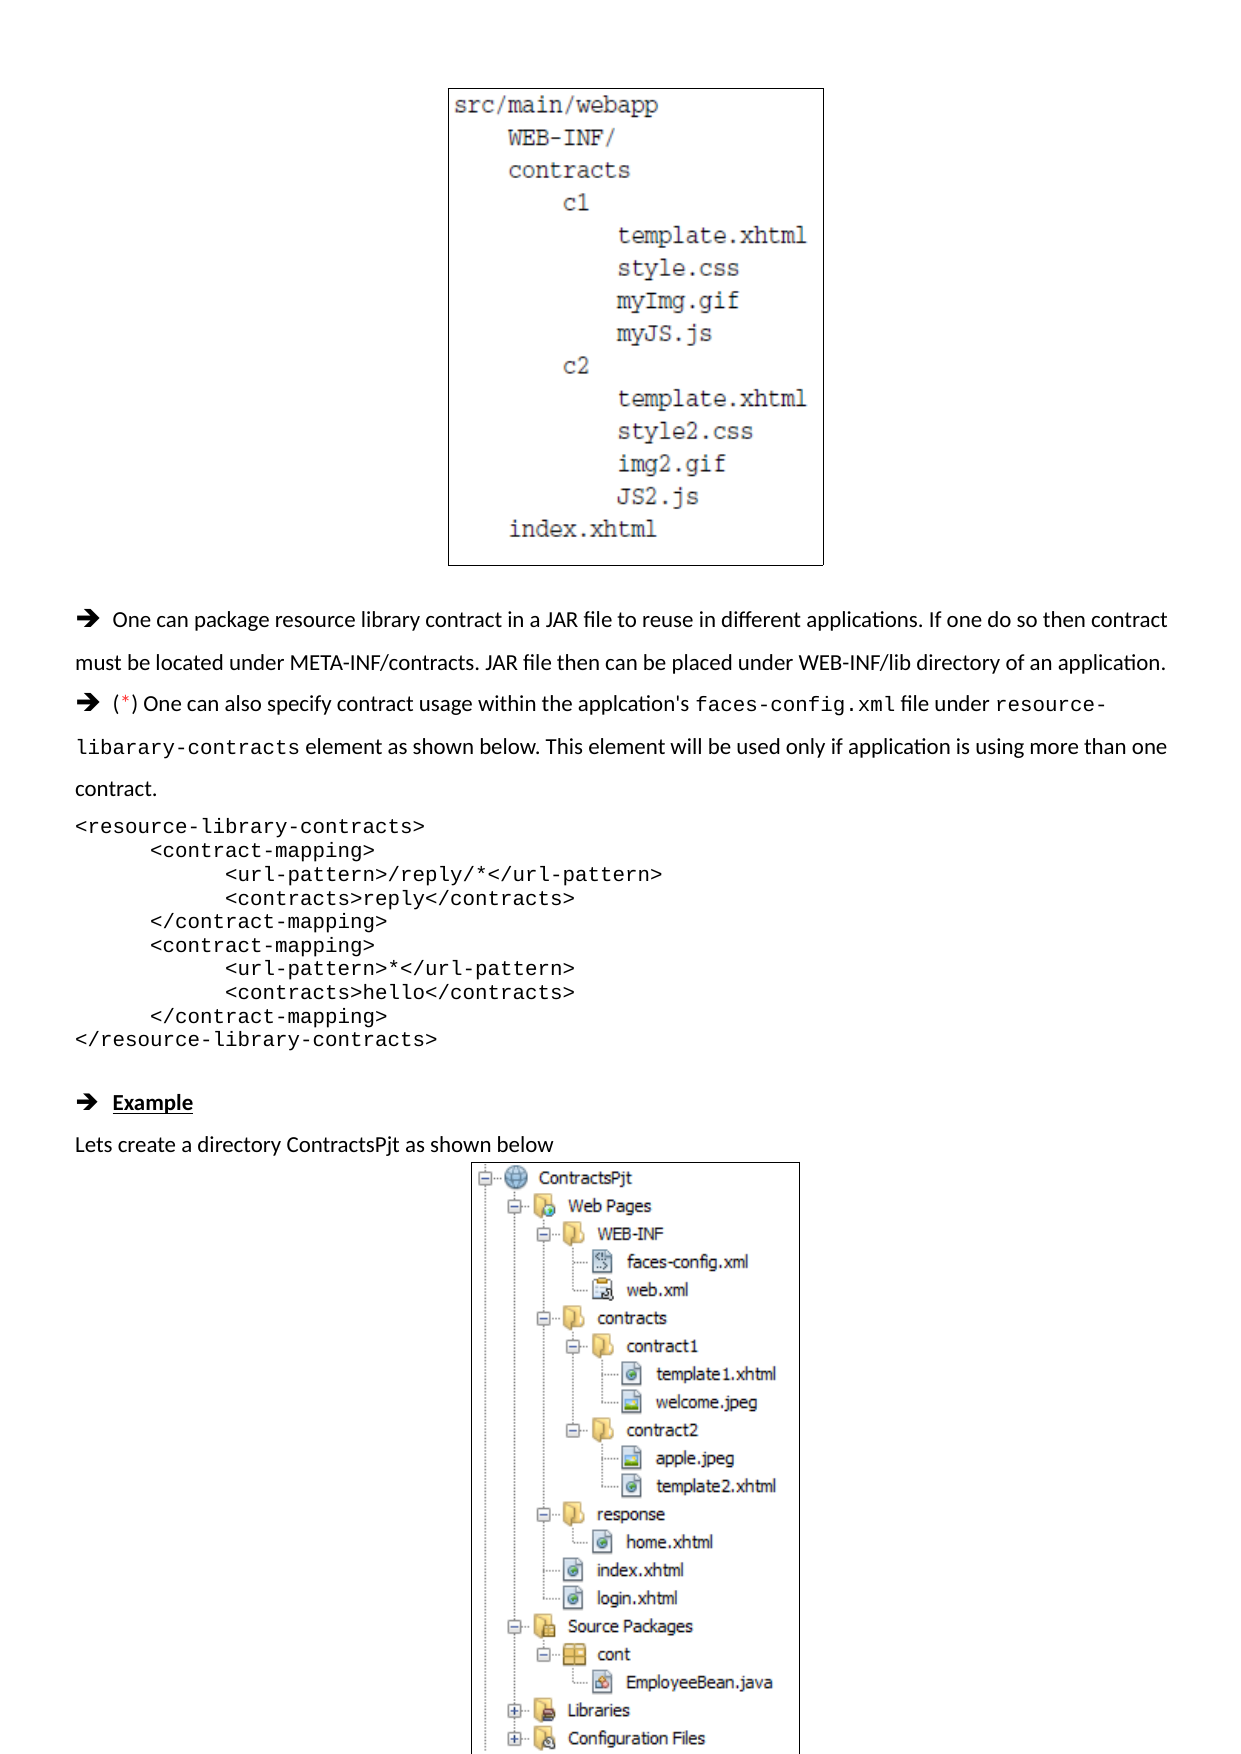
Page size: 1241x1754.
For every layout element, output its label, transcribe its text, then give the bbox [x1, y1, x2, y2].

text <contracts>reply</contracts> [75, 887, 1195, 911]
text <url-pattern>*</url-pattern> [75, 958, 1195, 982]
text <contract-mapping> [75, 935, 1195, 958]
list One can package resource library contract in a JAR file to reuse in different applications. If one do so then contract must be located under META-INF/contracts. JAR file then can be placed under WEB-INF/lib directory of an application. [75, 606, 1195, 676]
list Lets create a directory ContractsPjt as shown below [75, 1130, 1195, 1158]
text </contract-mapping> [75, 1006, 1195, 1029]
list Example [75, 1088, 1195, 1116]
text <url-pattern>/reply/*</url-pattern> [75, 864, 1195, 887]
text <contract-mapping> [75, 840, 1195, 864]
text </contract-mapping> [75, 911, 1195, 935]
text <resource-library-contracts> [75, 817, 1195, 840]
text </resource-library-contracts> [75, 1029, 1195, 1053]
text <contracts>hello</contracts> [75, 982, 1195, 1006]
list (*) One can also specify contract usage within the applcation's faces-config.xml file under resource-libarary-contracts element as shown below. This element will be used only if application is using more than one contract. [75, 689, 1195, 803]
